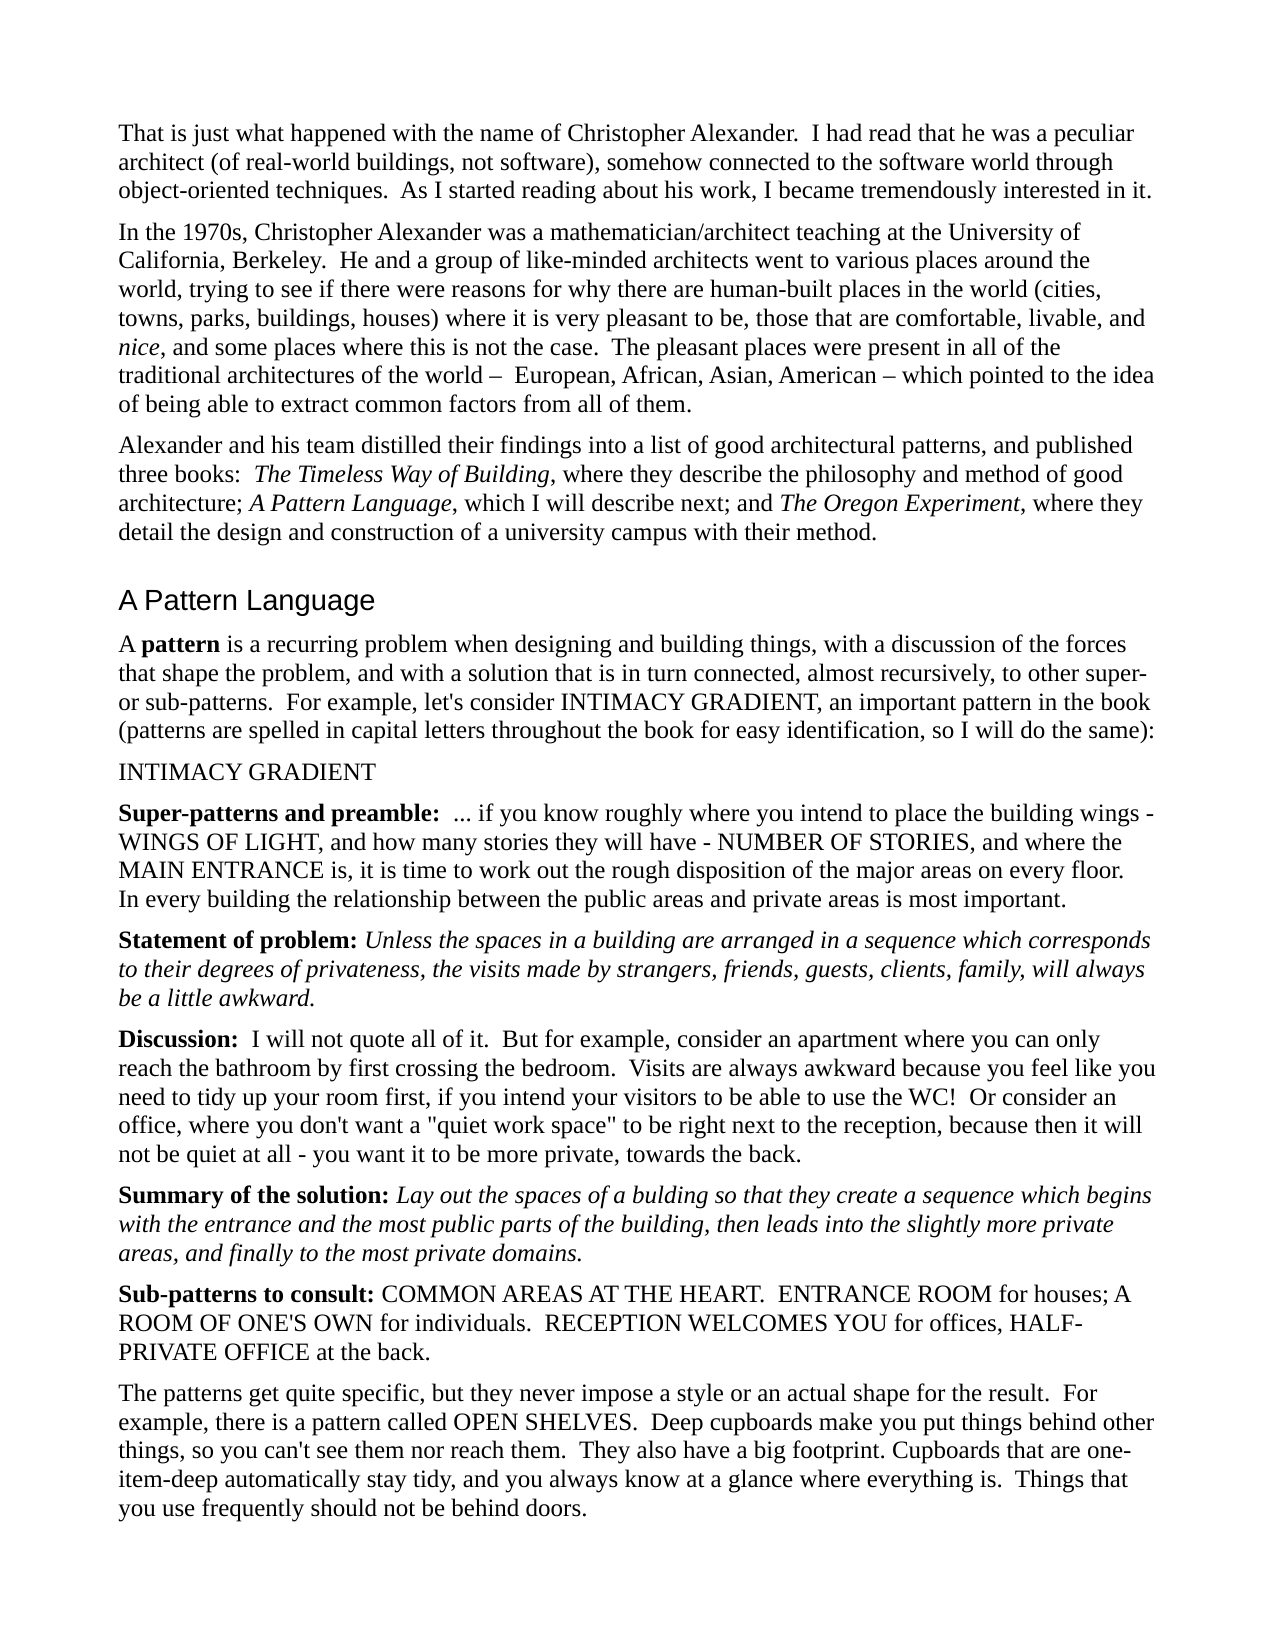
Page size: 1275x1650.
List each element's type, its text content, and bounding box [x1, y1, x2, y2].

text Summary of the solution: Lay out the spaces of a bulding so that they create a sequence which begins with the entrance and the most public parts of the building, then leads into the slightly more private areas, and finally to the most private domains. [118, 1180, 1157, 1267]
text The patterns get quite specific, but they never impose a style or an actual shape for the result. For example, there is a pattern called OPEN SHELVES. Deep cupboards make you put things behind other things, so you can't see them nor reach them. They also have a big footprint. Cupboards that are one-item-deep automatically stay tidy, and you always know at a glance where everything is. Things that you use frequently should not be behind doors. [118, 1378, 1157, 1522]
text That is just what happened with the name of Christopher Alexander. I had read that he was a peculiar architect (of real-world buildings, not software), somehow connected to the software world through object-oriented techniques. As I started reading about his work, I became tremendously interested in it. [118, 118, 1157, 204]
text A pattern is a recurring problem when designing and building things, with a discussion of the forces that shape the problem, and with a solution that is in turn connected, almost recursively, to other super- or sub-patterns. For example, let's consider INTIMACY GRADIENT, an important pattern in the book (patterns are spelled in capital letters throughout the book for easy identification, so I will do the same): [118, 629, 1157, 744]
text Statement of problem: Unless the spaces in a building are arranged in a sequence which corresponds to their degrees of privateness, the visits made by strangers, friends, guests, clients, family, will always be a little awkward. [118, 925, 1157, 1012]
text Super-patterns and preamble: ... if you know roughly where you intend to place the building wings - WINGS OF LIGHT, and how many stories they will have - NUMBER OF STORIES, and where the MAIN ENTRANCE is, it is time to work out the rough disposition of the major areas on every floor. In every building the relationship between the public areas and private areas is most important. [118, 798, 1157, 913]
text Sub-patterns to consult: COMMON AREAS AT THE HEART. ENTRANCE ROOM for houses; A ROOM OF ONE'S OWN for individuals. RECEPTION WELCOMES YOU for offices, HALF-PRIVATE OFFICE at the back. [118, 1279, 1157, 1365]
text Alexander and his team distilled their findings into a list of good architectural patterns, and published three books: The Timeless Way of Building, where they describe the philosophy and method of good architecture; A Pattern Language, which I will describe next; and The Oregon Experiment, where they detail the design and construction of a university campus with their method. [118, 431, 1157, 546]
text Discussion: I will not quote all of it. But for example, consider an apartment where you can only reach the bathroom by first crossing the bedroom. Visits are always awkward because you feel like you need to tidy up your room first, if you intend your visitors to be able to use the WC! Or consider an office, where you don't want a "quiet work space" to be right next to the reception, because then it will not be quiet at all - you want it to be more private, towards the back. [118, 1024, 1157, 1168]
text In the 1970s, Christopher Alexander was a mathematician/architect teaching at the University of California, Berkeley. He and a group of like-minded architects went to various places around the world, trying to see if there were reasons for why there are human-built places in the world (cities, towns, parks, buildings, houses) where it is very pleasant to be, those that are comfortable, livable, and nice, and some places where this is not the case. The pleasant places were present in all of the traditional architectures of the world – European, African, Asian, American – which pointed to the idea of being able to extract common factors from all of them. [118, 217, 1157, 418]
subtitle A Pattern Language [118, 583, 1157, 617]
text INTIMACY GRADIENT [118, 757, 1157, 785]
